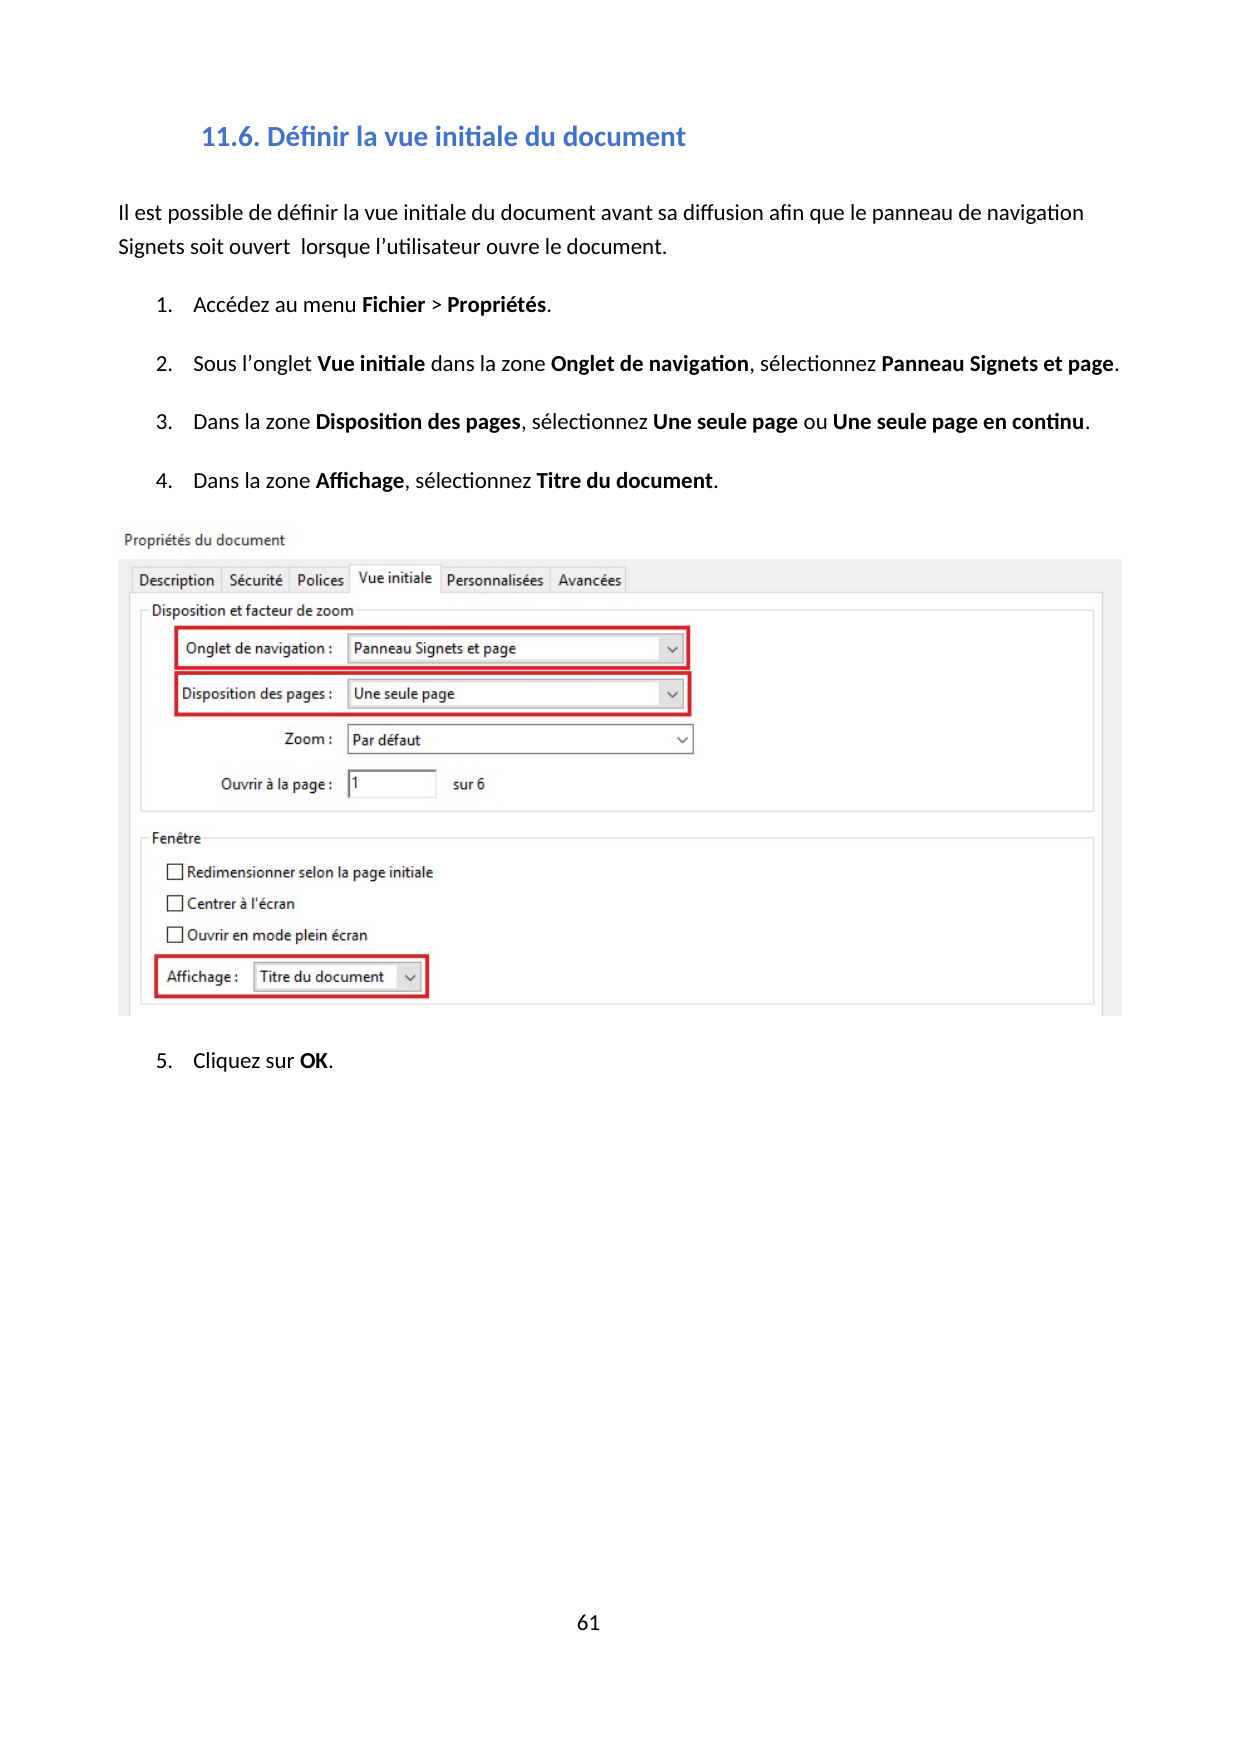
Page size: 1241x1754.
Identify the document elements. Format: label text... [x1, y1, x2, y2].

list Dans la zone Affichage, sélectionnez Titre du document. [156, 466, 1122, 494]
list Dans la zone Disposition des pages, sélectionnez Une seule page ou Une seule page en continu. [156, 407, 1122, 436]
list Accédez au menu Fichier > Propriétés. [156, 290, 1122, 318]
list Cliquez sur OK. [156, 1046, 1122, 1074]
picture [118, 524, 1122, 1016]
list Sous l’onglet Vue initiale dans la zone Onglet de navigation, sélectionnez Panneau Signets et page. [156, 349, 1122, 377]
text Il est possible de définir la vue initiale du document avant sa diffusion afin que le panneau de navigation Signets soit ouvert lorsque l’utilisateur ouvre le document. [118, 198, 1122, 260]
subtitle 11.6. Définir la vue initiale du document [156, 118, 1122, 154]
